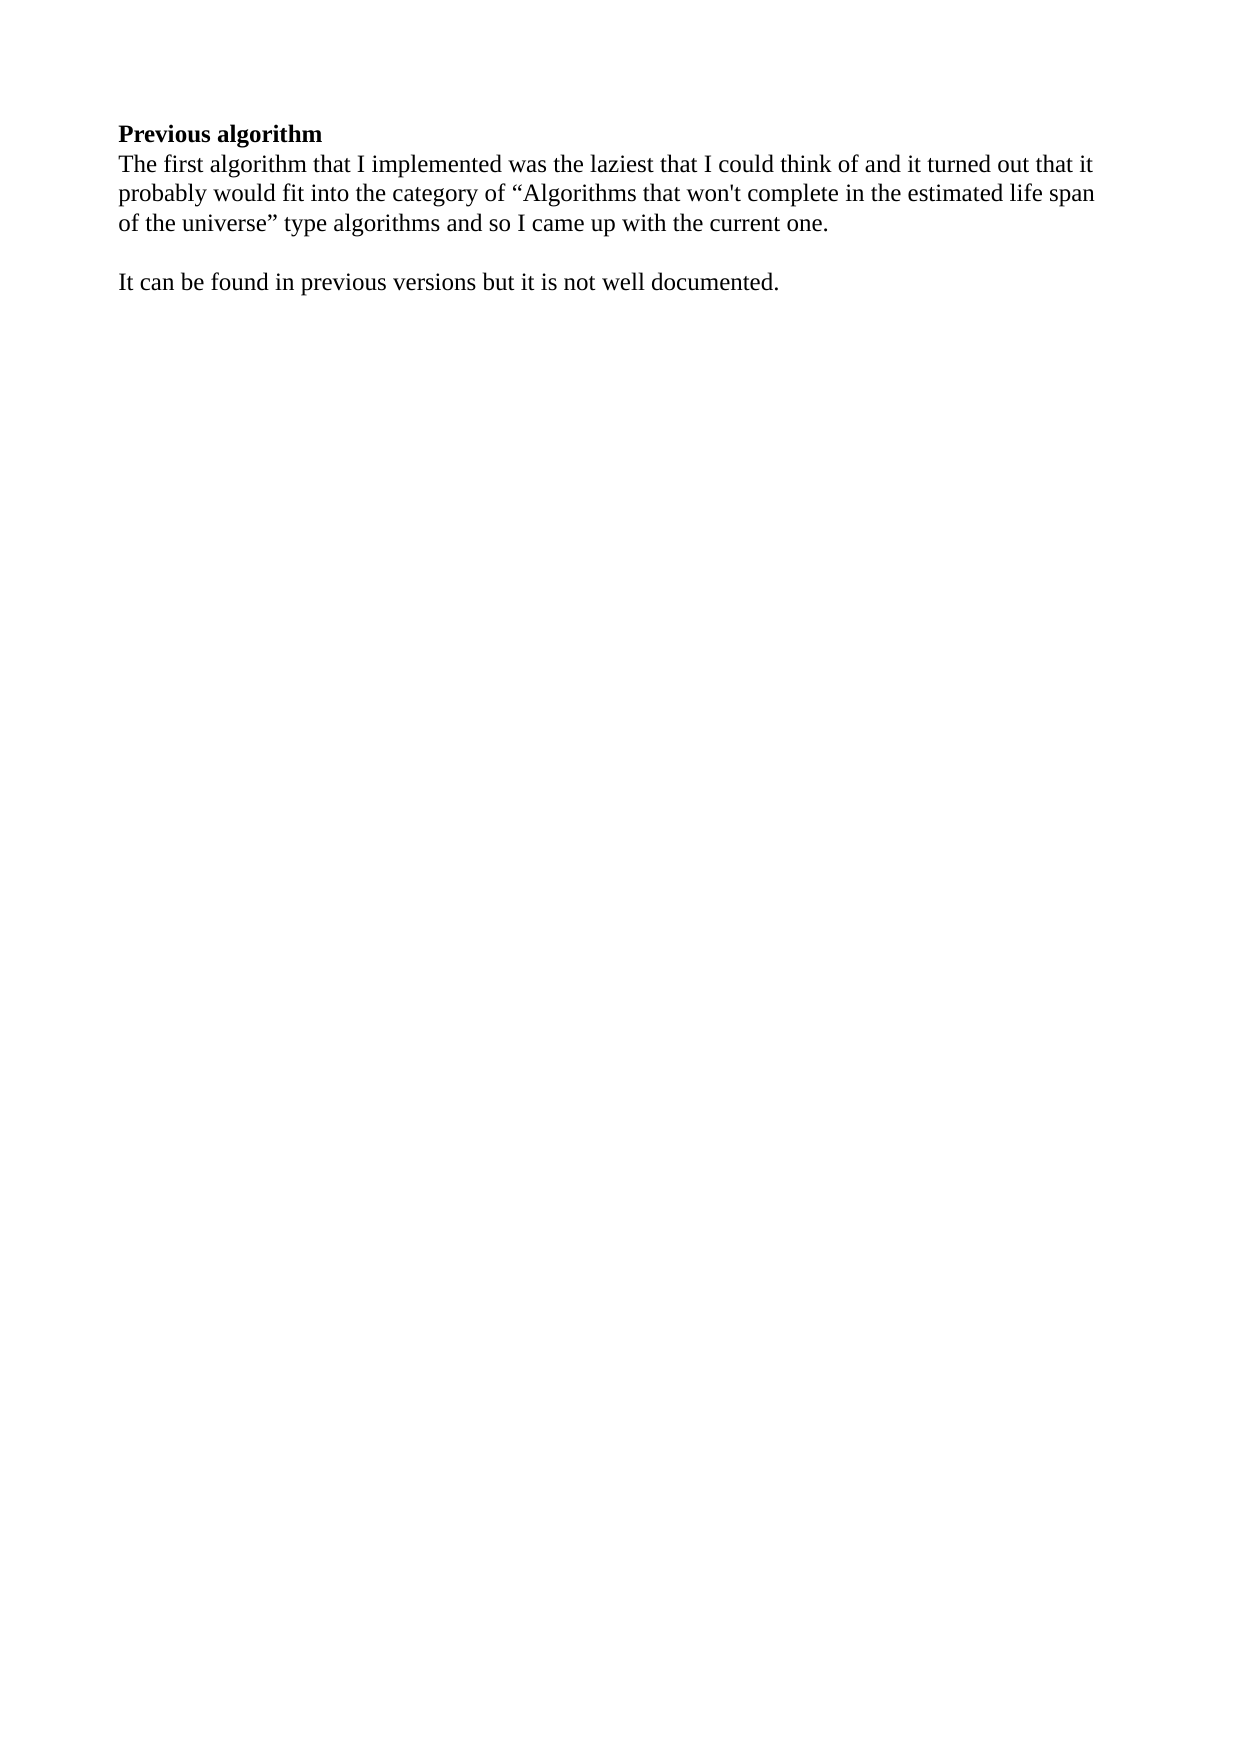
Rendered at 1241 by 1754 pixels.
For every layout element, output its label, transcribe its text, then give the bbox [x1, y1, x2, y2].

text Previous algorithm [118, 118, 1122, 148]
text The first algorithm that I implemented was the laziest that I could think of and it turned out that it probably would fit into the category of “Algorithms that won't complete in the estimated life span of the universe” type algorithms and so I came up with the current one. [118, 148, 1122, 237]
text It can be found in previous versions but it is not well documented. [118, 267, 1122, 296]
